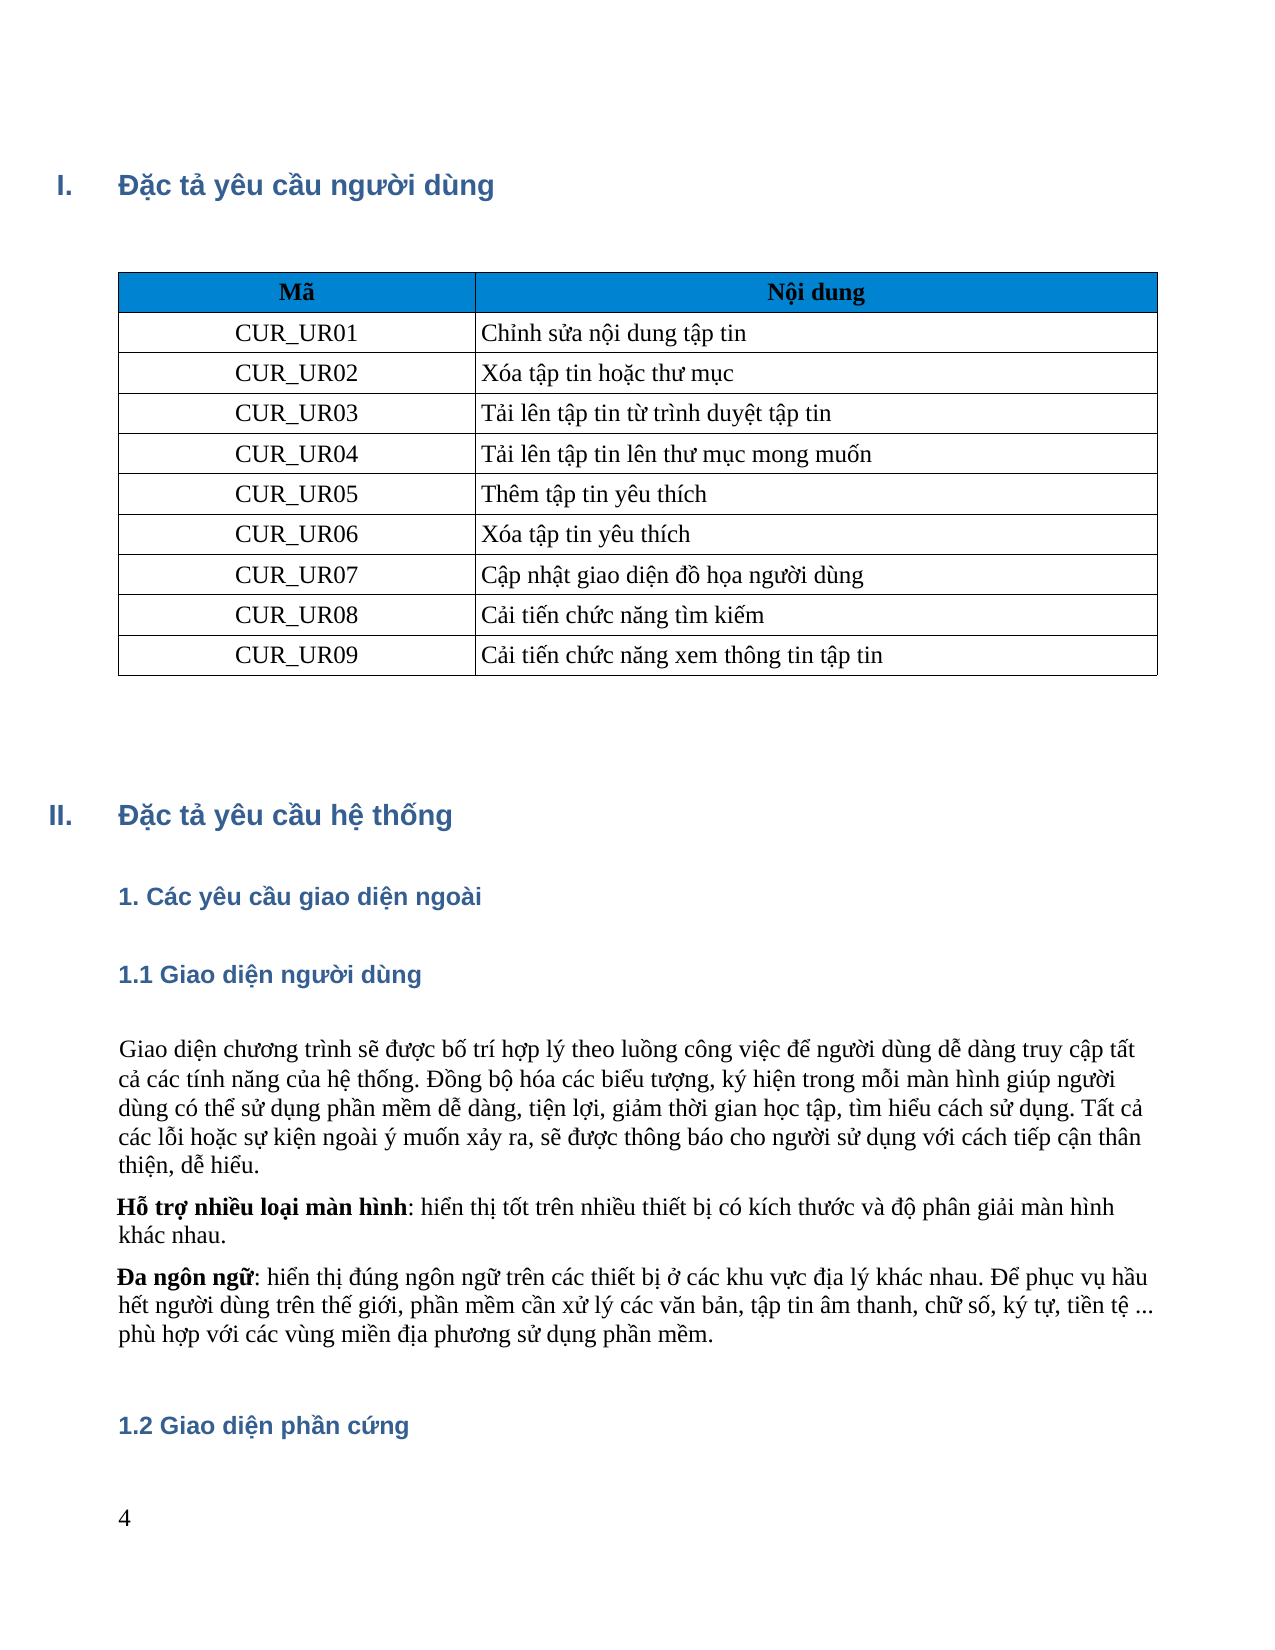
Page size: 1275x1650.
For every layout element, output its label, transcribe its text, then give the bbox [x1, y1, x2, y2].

subtitle 1. Các yêu cầu giao diện ngoài [73, 882, 1157, 910]
table_cell CUR_UR09 [119, 636, 475, 675]
subtitle Đặc tả yêu cầu người dùng [73, 168, 1157, 202]
text Đa ngôn ngữ: hiển thị đúng ngôn ngữ trên các thiết bị ở các khu vực địa lý khác nhau. Để phục vụ hầu hết người dùng trên thế giới, phần mềm cần xử lý các văn bản, tập tin âm thanh, chữ số, ký tự, tiền tệ ... phù hợp với các vùng miền địa phương sử dụng phần mềm. [73, 1262, 1157, 1348]
subtitle 1.1 Giao diện người dùng [118, 960, 1157, 989]
table_cell CUR_UR01 [119, 313, 475, 352]
subtitle 1.2 Giao diện phần cứng [118, 1411, 1157, 1439]
table_cell Cải tiến chức năng tìm kiếm [476, 595, 1157, 634]
table_cell Thêm tập tin yêu thích [476, 474, 1157, 513]
table_cell Cải tiến chức năng xem thông tin tập tin [476, 636, 1157, 675]
table_cell CUR_UR04 [119, 434, 475, 473]
table_cell CUR_UR02 [119, 353, 475, 393]
table_cell Xóa tập tin hoặc thư mục [476, 353, 1157, 393]
table_cell Tải lên tập tin lên thư mục mong muốn [476, 434, 1157, 473]
table_cell Tải lên tập tin từ trình duyệt tập tin [476, 394, 1157, 433]
table_header Nội dung [476, 273, 1157, 312]
table_cell Cập nhật giao diện đồ họa người dùng [476, 555, 1157, 594]
table_cell Xóa tập tin yêu thích [476, 515, 1157, 554]
table_header Mã [119, 273, 475, 312]
table_cell CUR_UR06 [119, 515, 475, 554]
text Giao diện chương trình sẽ được bố trí hợp lý theo luồng công việc để người dùng dễ dàng truy cập tất cả các tính năng của hệ thống. Đồng bộ hóa các biểu tượng, ký hiện trong mỗi màn hình giúp người dùng có thể sử dụng phần mềm dễ dàng, tiện lợi, giảm thời gian học tập, tìm hiểu cách sử dụng. Tất cả các lỗi hoặc sự kiện ngoài ý muốn xảy ra, sẽ được thông báo cho người sử dụng với cách tiếp cận thân thiện, dễ hiểu. [73, 1030, 1157, 1179]
table_cell Chỉnh sửa nội dung tập tin [476, 313, 1157, 352]
table_cell CUR_UR08 [119, 595, 475, 634]
text Hỗ trợ nhiều loại màn hình: hiển thị tốt trên nhiều thiết bị có kích thước và độ phân giải màn hình khác nhau. [73, 1192, 1157, 1249]
table_cell CUR_UR05 [119, 474, 475, 513]
table_cell CUR_UR03 [119, 394, 475, 433]
table_cell CUR_UR07 [119, 555, 475, 594]
subtitle Đặc tả yêu cầu hệ thống [73, 798, 1157, 832]
